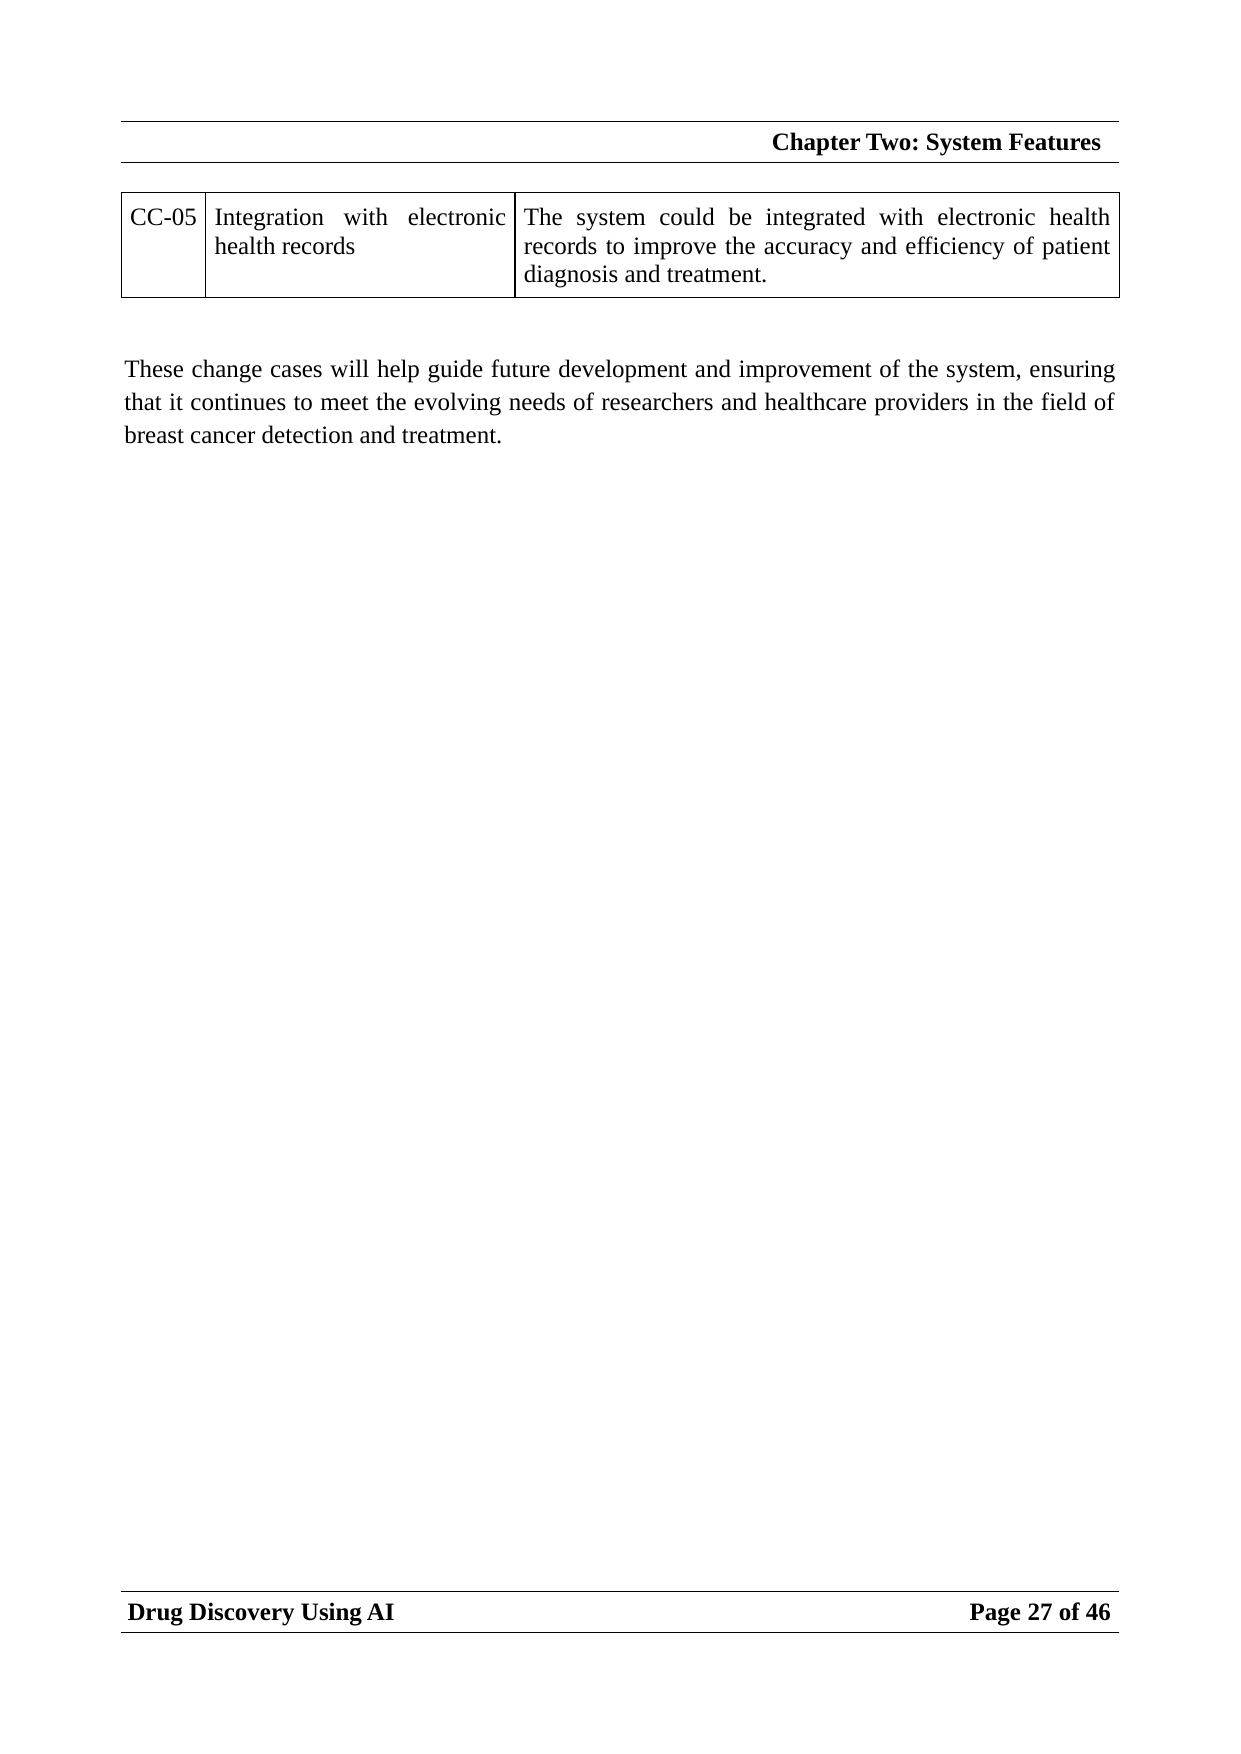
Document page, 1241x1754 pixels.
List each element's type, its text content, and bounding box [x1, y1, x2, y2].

table_cell Integration with electronic health records [206, 193, 514, 297]
table_cell The system could be integrated with electronic health records to improve the accuracy and efficiency of patient diagnosis and treatment. [516, 193, 1119, 297]
text These change cases will help guide future development and improvement of the system, ensuring that it continues to meet the evolving needs of researchers and healthcare providers in the field of breast cancer detection and treatment. [121, 351, 1119, 449]
table_cell CC-05 [122, 193, 205, 297]
